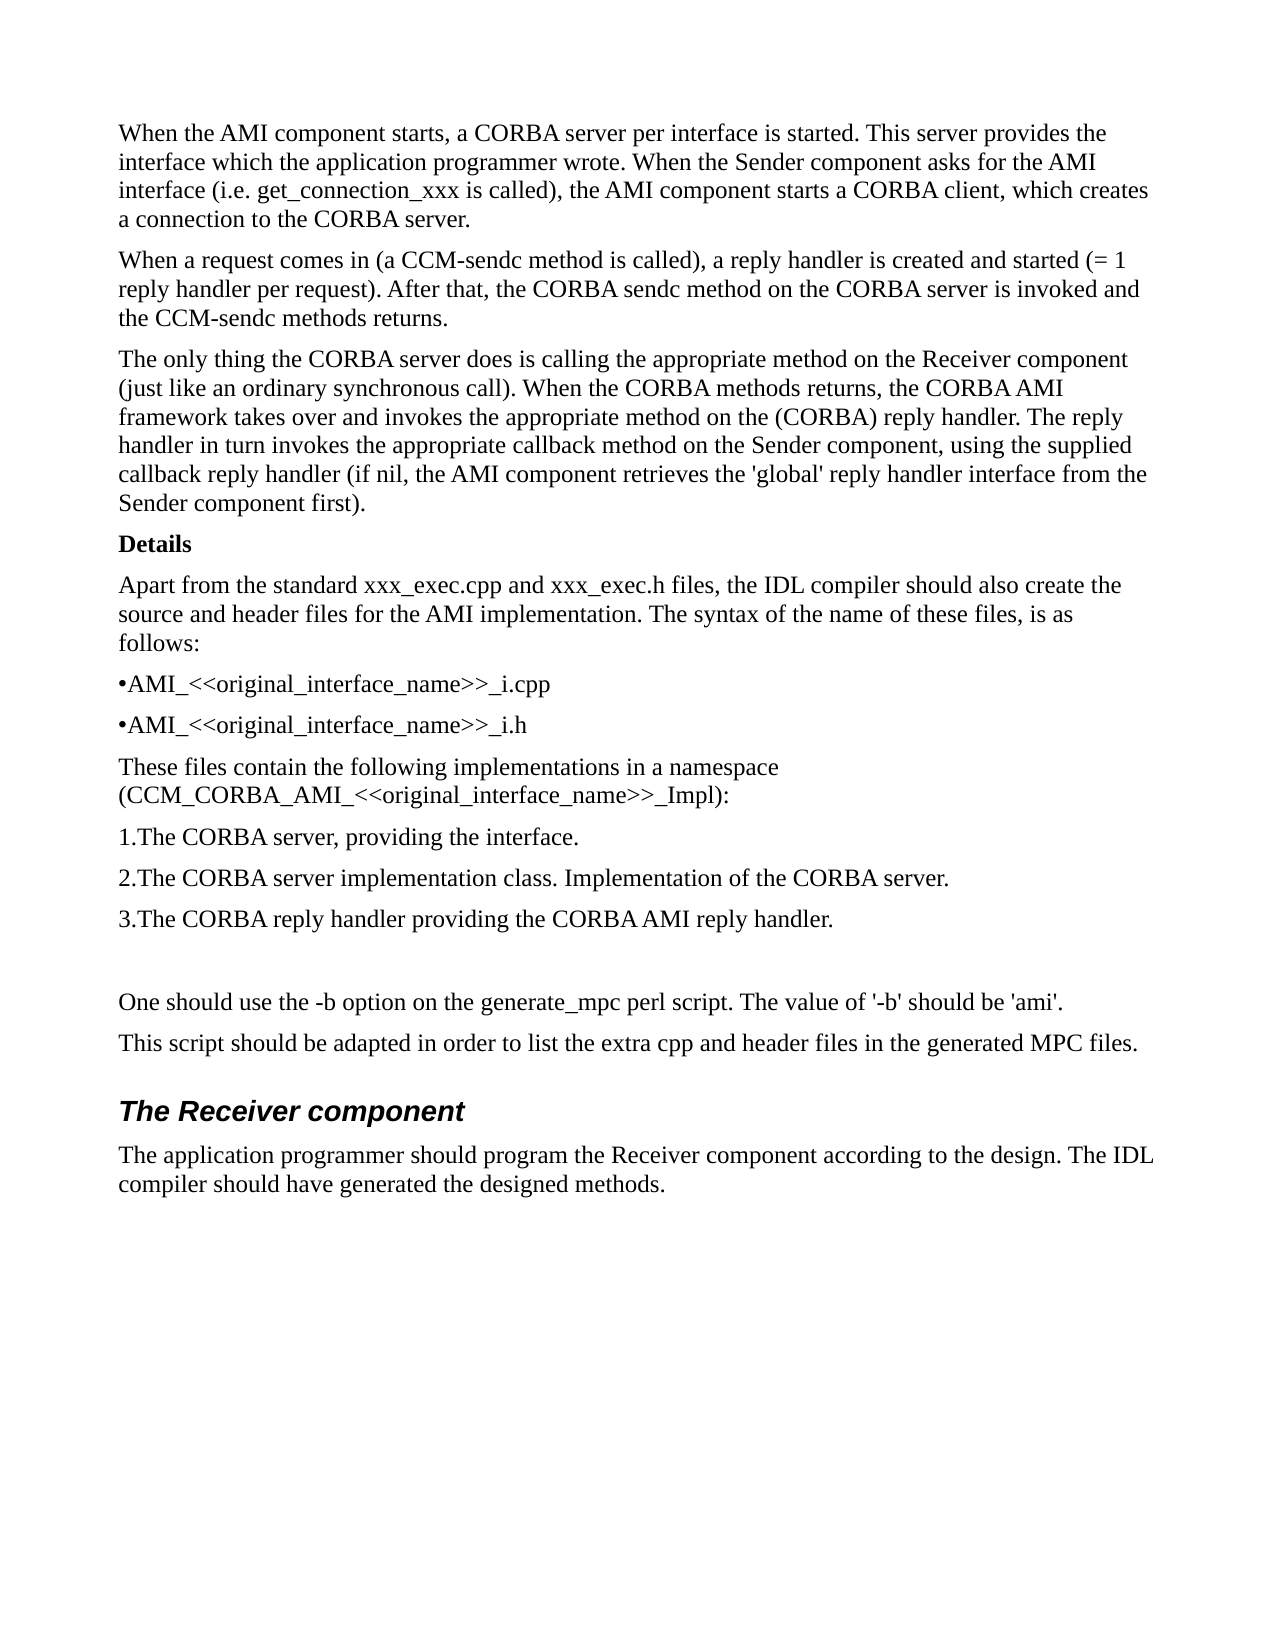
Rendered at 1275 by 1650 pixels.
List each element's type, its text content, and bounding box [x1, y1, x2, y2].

text One should use the -b option on the generate_mpc perl script. The value of '-b' should be 'ami'. [118, 987, 1157, 1016]
text The application programmer should program the Receiver component according to the design. The IDL compiler should have generated the designed methods. [118, 1140, 1157, 1198]
list The CORBA server, providing the interface. [118, 822, 1157, 851]
text These files contain the following implementations in a namespace (CCM_CORBA_AMI_<<original_interface_name>>_Impl): [118, 752, 1157, 809]
list AMI_<<original_interface_name>>_i.h [118, 711, 1157, 739]
list AMI_<<original_interface_name>>_i.cpp [118, 669, 1157, 698]
text When the AMI component starts, a CORBA server per interface is started. This server provides the interface which the application programmer wrote. When the Sender component asks for the AMI interface (i.e. get_connection_xxx is called), the AMI component starts a CORBA client, which creates a connection to the CORBA server. [118, 118, 1157, 233]
text The only thing the CORBA server does is calling the appropriate method on the Receiver component (just like an ordinary synchronous call). When the CORBA methods returns, the CORBA AMI framework takes over and invokes the appropriate method on the (CORBA) reply handler. The reply handler in turn invokes the appropriate callback method on the Sender component, using the supplied callback reply handler (if nil, the AMI component retrieves the 'global' reply handler interface from the Sender component first). [118, 344, 1157, 517]
text Details [118, 529, 1157, 558]
list The CORBA server implementation class. Implementation of the CORBA server. [118, 863, 1157, 892]
text This script should be adapted in order to list the extra cpp and header files in the generated MPC files. [118, 1028, 1157, 1057]
list The CORBA reply handler providing the CORBA AMI reply handler. [118, 904, 1157, 933]
subtitle The Receiver component [118, 1094, 1157, 1128]
text Apart from the standard xxx_exec.cpp and xxx_exec.h files, the IDL compiler should also create the source and header files for the AMI implementation. The syntax of the name of these files, is as follows: [118, 571, 1157, 657]
text When a request comes in (a CCM-sendc method is called), a reply handler is created and started (= 1 reply handler per request). After that, the CORBA sendc method on the CORBA server is invoked and the CCM-sendc methods returns. [118, 246, 1157, 332]
